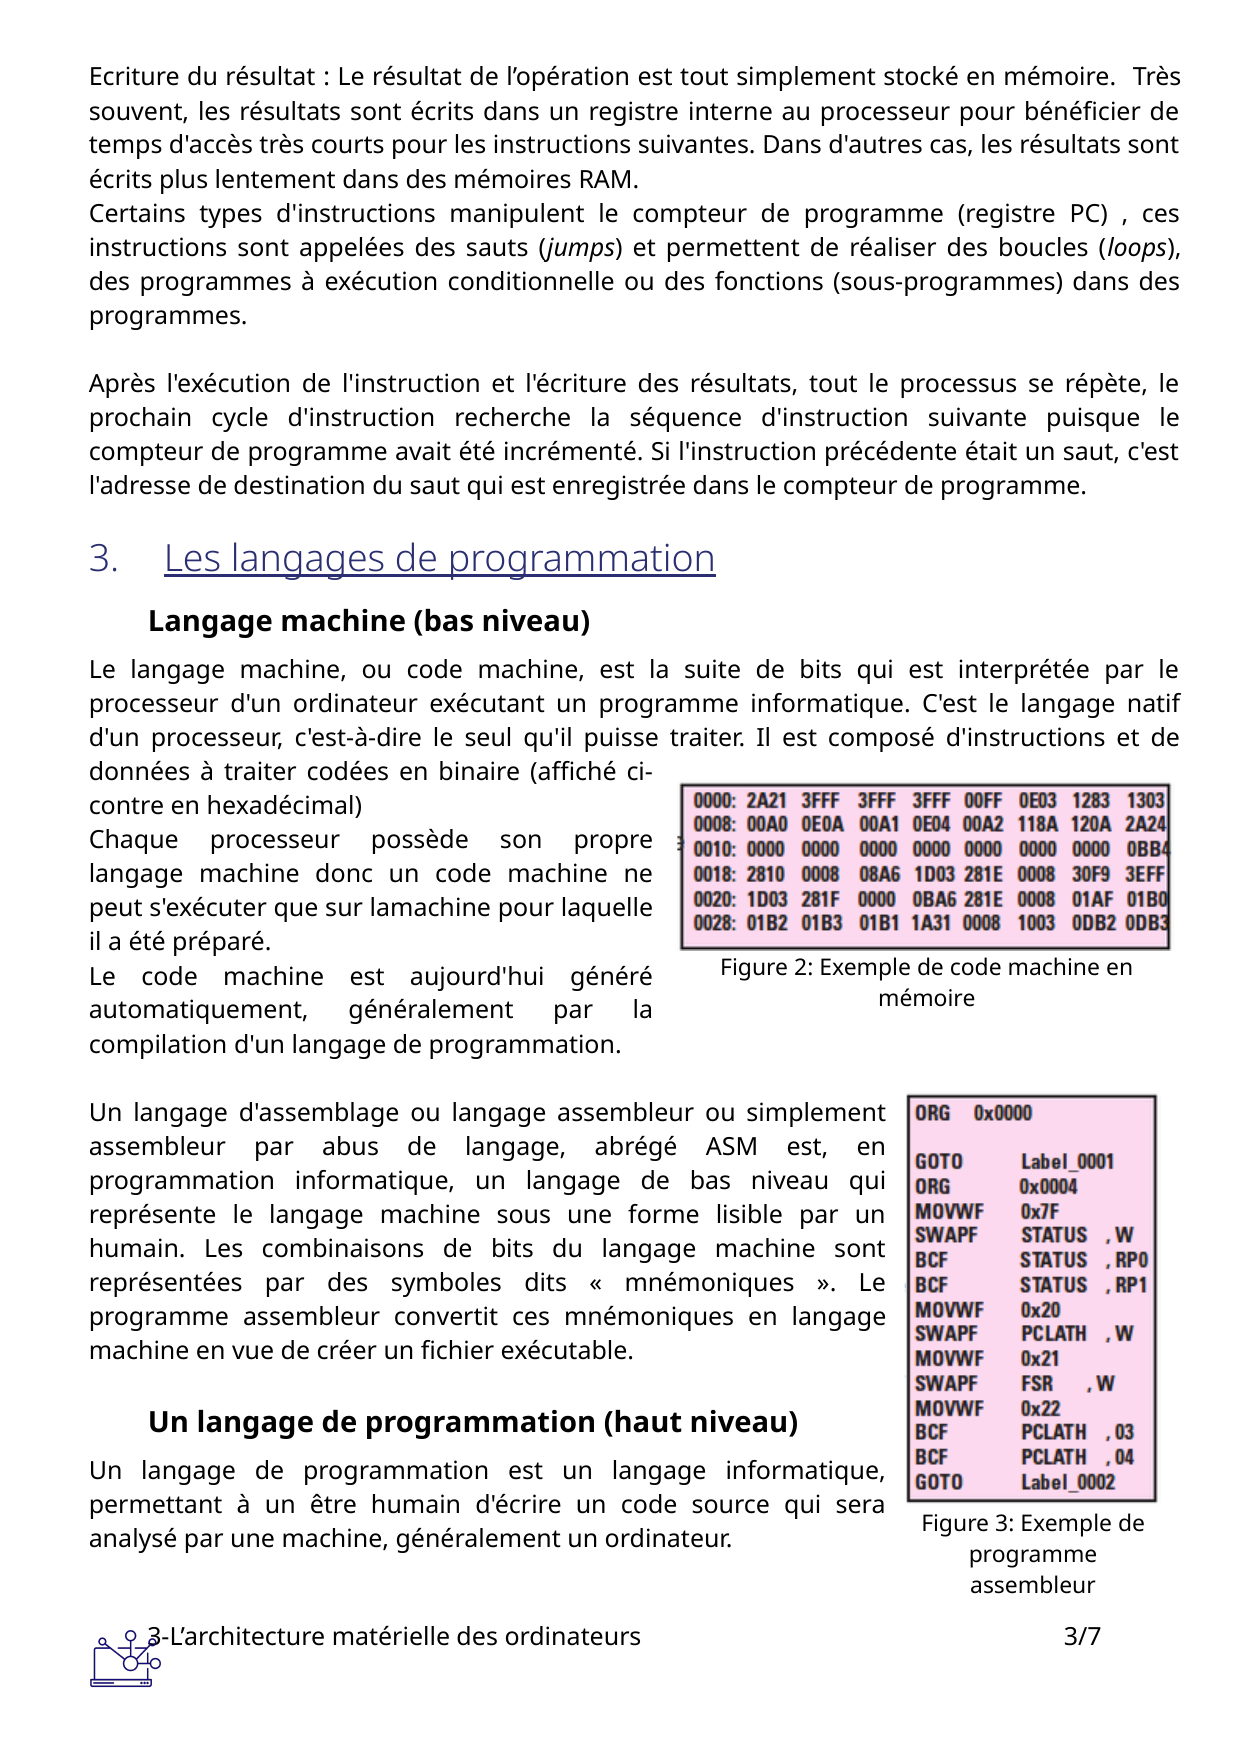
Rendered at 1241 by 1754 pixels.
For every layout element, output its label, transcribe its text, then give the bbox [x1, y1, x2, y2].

subtitle Les langages de programmation [88, 531, 1181, 582]
text Le langage machine, ou code machine, est la suite de bits qui est interprétée par le processeur d'un ordinateur exécutant un programme informatique. C'est le langage natif d'un processeur, c'est-à-dire le seul qu'il puisse traiter. Il est composé d'instructions et de données à traiter codées en binaire (affiché ci-contre en hexadécimal) [88, 652, 1181, 822]
picture [677, 780, 1176, 951]
text Un langage d'assemblage ou langage assembleur ou simplement assembleur par abus de langage, abrégé ASM est, en programmation informatique, un langage de bas niveau qui représente le langage machine sous une forme lisible par un humain. Les combinaisons de bits du langage machine sont représentées par des symboles dits « mnémoniques ». Le programme assembleur convertit ces mnémoniques en langage machine en vue de créer un fichier exécutable. [88, 1094, 904, 1367]
text Ecriture du résultat : Le résultat de l’opération est tout simplement stocké en mémoire. Très souvent, les résultats sont écrits dans un registre interne au processeur pour bénéficier de temps d'accès très courts pour les instructions suivantes. Dans d'autres cas, les résultats sont écrits plus lentement dans des mémoires RAM. [88, 59, 1181, 195]
text Le code machine est aujourd'hui généré automatiquement, généralement par la compilation d'un langage de programmation. [88, 958, 1181, 1060]
subtitle Langage machine (bas niveau) [148, 600, 1181, 640]
text Certains types d'instructions manipulent le compteur de programme (registre PC) , ces instructions sont appelées des sauts (jumps) et permettent de réaliser des boucles (loops), des programmes à exécution conditionnelle ou des fonctions (sous-programmes) dans des programmes. [88, 195, 1181, 332]
picture [904, 1091, 1161, 1507]
text Chaque processeur possède son propre langage machine donc un code machine ne peut s'exécuter que sur lamachine pour laquelle il a été préparé. [88, 822, 677, 958]
subtitle Un langage de programmation (haut niveau) [148, 1401, 904, 1441]
picture [87, 1620, 164, 1697]
text Figure 3: Exemple de programme assembleur [905, 1507, 1161, 1601]
text Figure 2: Exemple de code machine en mémoire [677, 951, 1176, 1013]
text Un langage de programmation est un langage informatique, permettant à un être humain d'écrire un code source qui sera analysé par une machine, généralement un ordinateur. [88, 1452, 905, 1554]
text Après l'exécution de l'instruction et l'écriture des résultats, tout le processus se répète, le prochain cycle d'instruction recherche la séquence d'instruction suivante puisque le compteur de programme avait été incrémenté. Si l'instruction précédente était un saut, c'est l'adresse de destination du saut qui est enregistrée dans le compteur de programme. [88, 366, 1181, 502]
